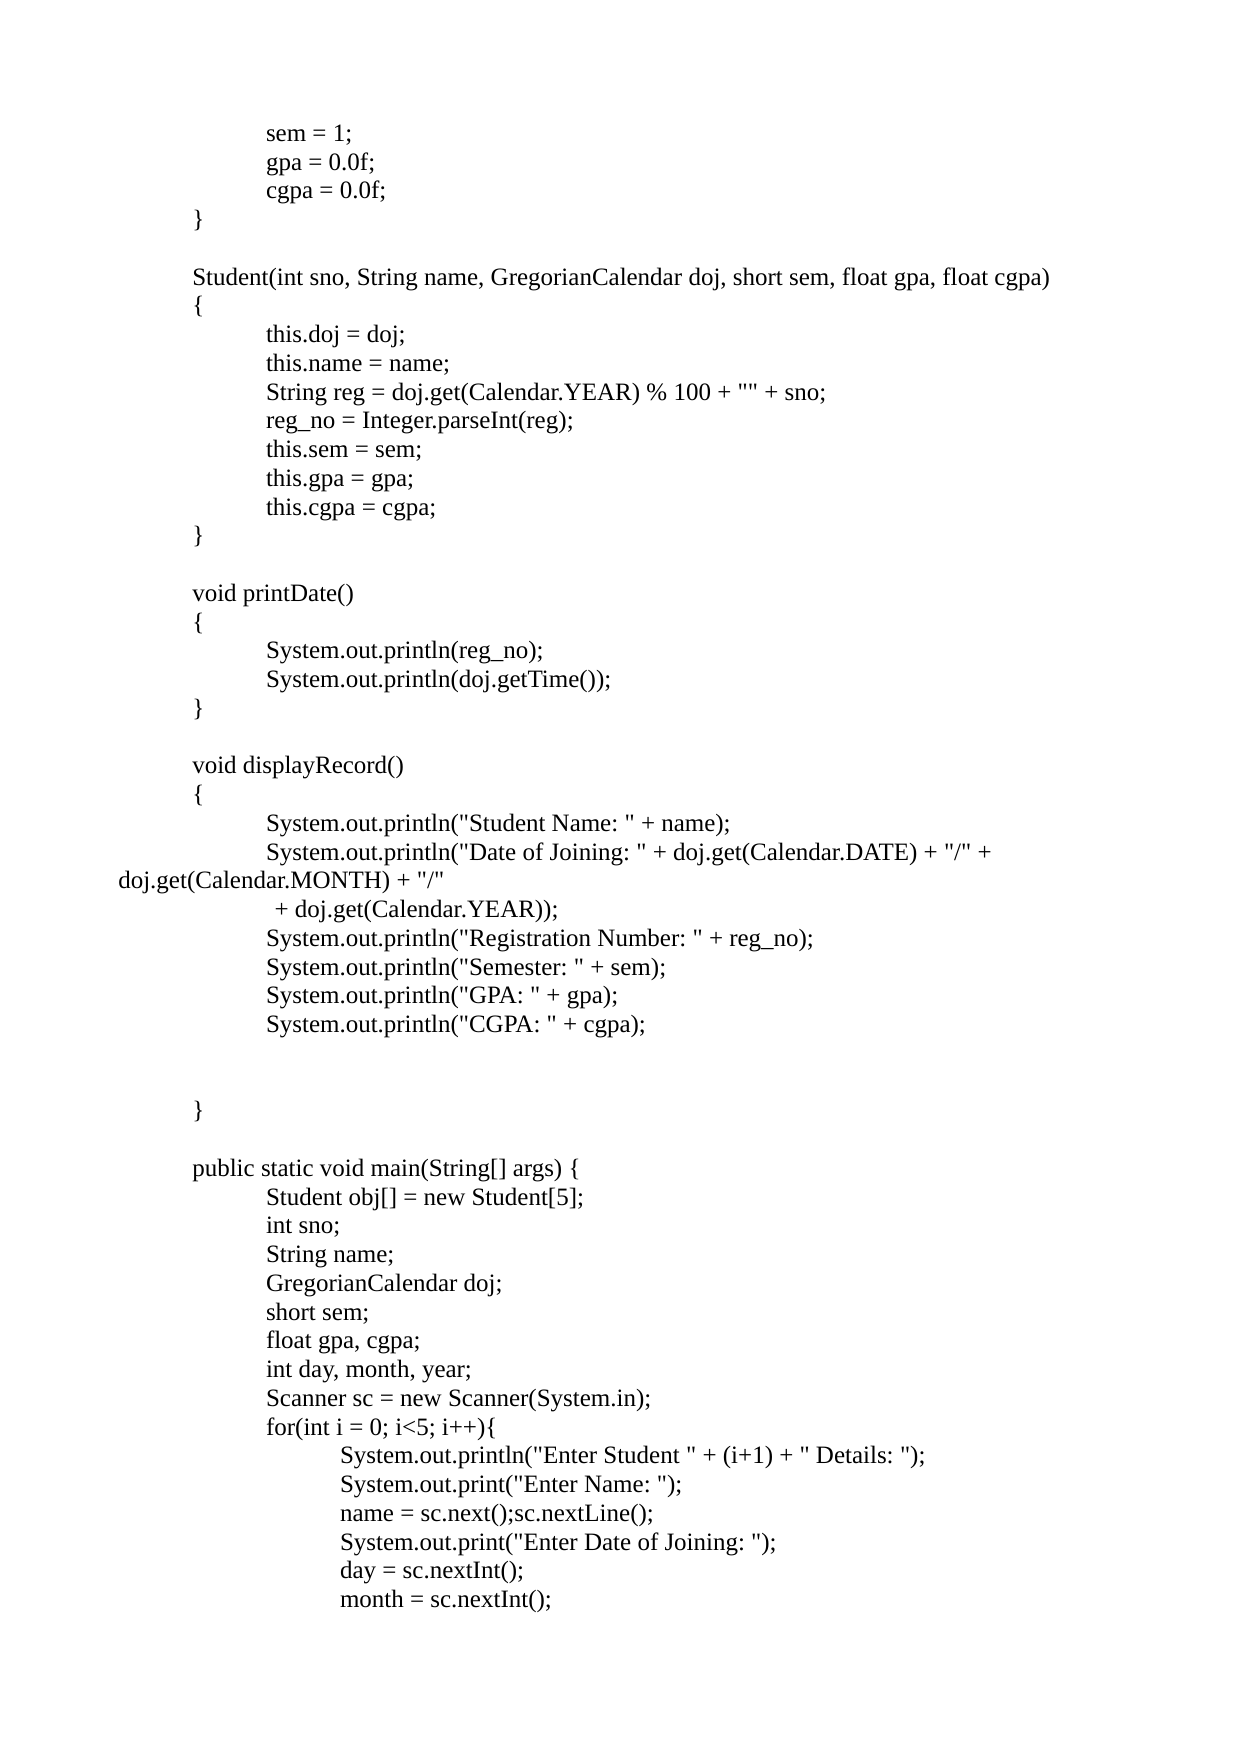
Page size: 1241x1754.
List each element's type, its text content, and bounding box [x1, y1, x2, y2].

text System.out.print("Enter Name: "); [118, 1469, 1122, 1498]
text int day, month, year; [118, 1354, 1122, 1383]
text gpa = 0.0f; [118, 147, 1122, 176]
text cgpa = 0.0f; [118, 176, 1122, 204]
text System.out.println("Semester: " + sem); [118, 952, 1122, 981]
text String name; [118, 1239, 1122, 1268]
text System.out.println("Enter Student " + (i+1) + " Details: "); [118, 1441, 1122, 1469]
text Student(int sno, String name, GregorianCalendar doj, short sem, float gpa, float cgpa) [118, 262, 1122, 291]
text this.gpa = gpa; [118, 463, 1122, 492]
text } [118, 693, 1122, 722]
text System.out.println("Registration Number: " + reg_no); [118, 923, 1122, 952]
text } [118, 521, 1122, 549]
text System.out.println(doj.getTime()); [118, 664, 1122, 693]
text int sno; [118, 1211, 1122, 1239]
text sem = 1; [118, 118, 1122, 147]
text } [118, 204, 1122, 233]
text this.cgpa = cgpa; [118, 492, 1122, 521]
text System.out.println("Date of Joining: " + doj.get(Calendar.DATE) + "/" + doj.get(Calendar.MONTH) + "/" [118, 837, 1122, 894]
text void displayRecord() [118, 751, 1122, 779]
text Scanner sc = new Scanner(System.in); [118, 1383, 1122, 1412]
text short sem; [118, 1297, 1122, 1326]
text System.out.println(reg_no); [118, 636, 1122, 664]
text String reg = doj.get(Calendar.YEAR) % 100 + "" + sno; [118, 377, 1122, 406]
text public static void main(String[] args) { [118, 1153, 1122, 1182]
text { [118, 607, 1122, 636]
text this.name = name; [118, 348, 1122, 377]
text GregorianCalendar doj; [118, 1268, 1122, 1297]
text this.sem = sem; [118, 434, 1122, 463]
text month = sc.nextInt(); [118, 1584, 1122, 1613]
text System.out.println("CGPA: " + cgpa); [118, 1009, 1122, 1038]
text System.out.print("Enter Date of Joining: "); [118, 1527, 1122, 1556]
text reg_no = Integer.parseInt(reg); [118, 406, 1122, 434]
text { [118, 291, 1122, 319]
text { [118, 779, 1122, 808]
text } [118, 1096, 1122, 1124]
text System.out.println("Student Name: " + name); [118, 808, 1122, 837]
text day = sc.nextInt(); [118, 1556, 1122, 1584]
text System.out.println("GPA: " + gpa); [118, 981, 1122, 1009]
text Student obj[] = new Student[5]; [118, 1182, 1122, 1211]
text float gpa, cgpa; [118, 1326, 1122, 1354]
text this.doj = doj; [118, 319, 1122, 348]
text void printDate() [118, 578, 1122, 607]
text for(int i = 0; i<5; i++){ [118, 1412, 1122, 1441]
text + doj.get(Calendar.YEAR)); [118, 894, 1122, 923]
text name = sc.next();sc.nextLine(); [118, 1498, 1122, 1527]
